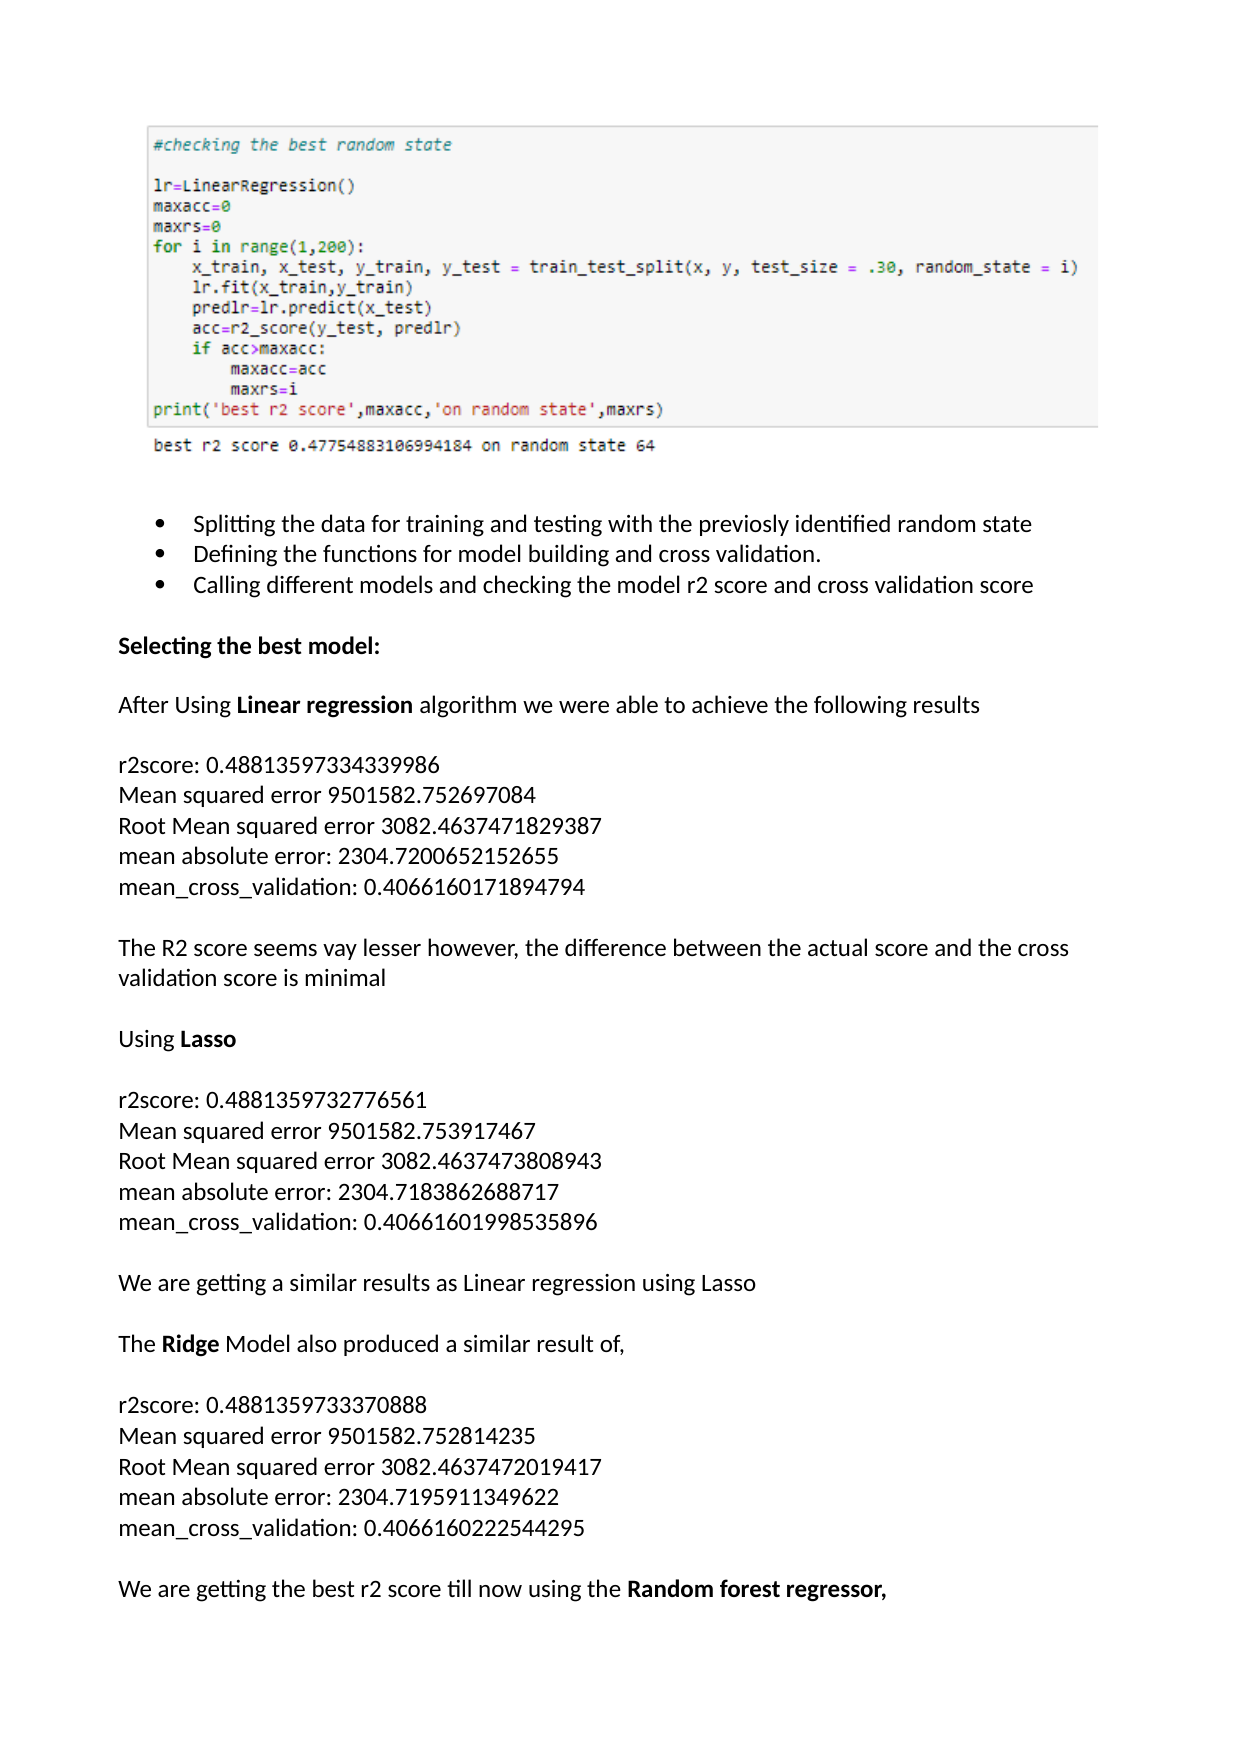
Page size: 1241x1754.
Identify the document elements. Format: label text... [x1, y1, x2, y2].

text Using Lasso [118, 1023, 1122, 1054]
text We are getting a similar results as Linear regression using Lasso [118, 1268, 1122, 1298]
text The Ridge Model also produced a similar result of, [118, 1329, 1122, 1359]
text mean absolute error: 2304.7183862688717 [118, 1176, 1122, 1207]
list Splitting the data for training and testing with the previosly identified random state [156, 508, 1122, 539]
text r2score: 0.48813597334339986 [118, 749, 1122, 779]
text We are getting the best r2 score till now using the Random forest regressor, [118, 1573, 1122, 1603]
text Selecting the best model: [118, 630, 1122, 661]
list Calling different models and checking the model r2 score and cross validation score [156, 569, 1122, 600]
text The R2 score seems vay lesser however, the difference between the actual score and the cross validation score is minimal [118, 932, 1122, 993]
picture [142, 118, 1099, 478]
text mean_cross_validation: 0.40661601998535896 [118, 1207, 1122, 1237]
text mean absolute error: 2304.7195911349622 [118, 1481, 1122, 1512]
text Mean squared error 9501582.752814235 [118, 1420, 1122, 1451]
text mean_cross_validation: 0.4066160222544295 [118, 1512, 1122, 1542]
text Mean squared error 9501582.753917467 [118, 1115, 1122, 1146]
text Root Mean squared error 3082.4637471829387 [118, 810, 1122, 840]
text r2score: 0.4881359732776561 [118, 1084, 1122, 1115]
text Root Mean squared error 3082.4637473808943 [118, 1146, 1122, 1176]
text Root Mean squared error 3082.4637472019417 [118, 1451, 1122, 1481]
text After Using Linear regression algorithm we were able to achieve the following results [118, 689, 1122, 720]
list Defining the functions for model building and cross validation. [156, 539, 1122, 569]
text mean absolute error: 2304.7200652152655 [118, 840, 1122, 871]
text Mean squared error 9501582.752697084 [118, 779, 1122, 810]
text r2score: 0.4881359733370888 [118, 1390, 1122, 1420]
text mean_cross_validation: 0.4066160171894794 [118, 871, 1122, 901]
